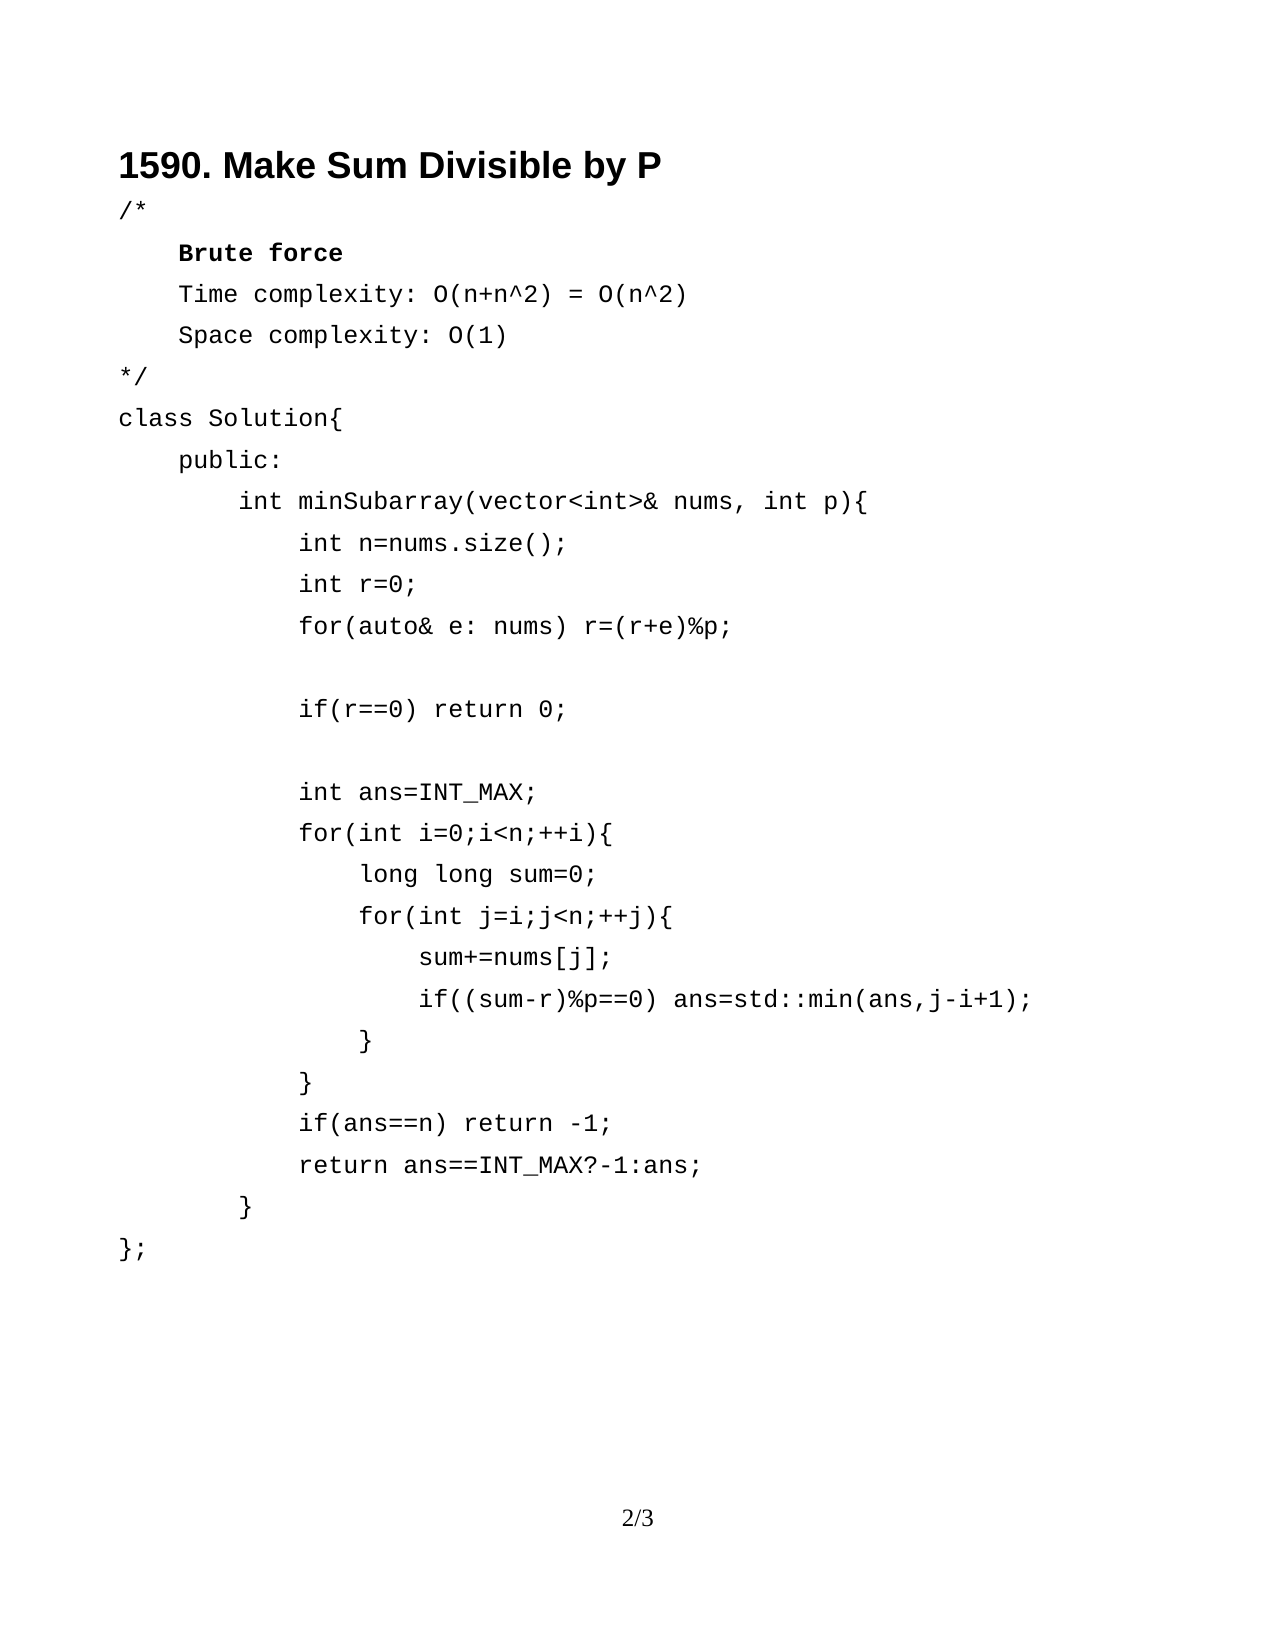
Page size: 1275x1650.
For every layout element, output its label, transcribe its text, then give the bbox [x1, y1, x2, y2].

text /* [118, 199, 1157, 227]
text int r=0; [118, 572, 1157, 600]
text long long sum=0; [118, 862, 1157, 890]
text }; [118, 1235, 1157, 1263]
text int minSubarray(vector<int>& nums, int p){ [118, 489, 1157, 517]
text if(ans==n) return -1; [118, 1111, 1157, 1139]
text } [118, 1069, 1157, 1098]
text } [118, 1028, 1157, 1056]
subtitle 1590. Make Sum Divisible by P [118, 143, 1157, 186]
text if((sum-r)%p==0) ans=std::min(ans,j-i+1); [118, 986, 1157, 1015]
text for(int j=i;j<n;++j){ [118, 903, 1157, 932]
text int ans=INT_MAX; [118, 779, 1157, 807]
text Time complexity: O(n+n^2) = O(n^2) [118, 282, 1157, 310]
text Brute force [118, 240, 1157, 268]
text return ans==INT_MAX?-1:ans; [118, 1152, 1157, 1181]
text public: [118, 447, 1157, 476]
text class Solution{ [118, 406, 1157, 434]
text for(int i=0;i<n;++i){ [118, 821, 1157, 849]
text for(auto& e: nums) r=(r+e)%p; [118, 613, 1157, 642]
text } [118, 1194, 1157, 1222]
text Space complexity: O(1) [118, 323, 1157, 351]
text if(r==0) return 0; [118, 696, 1157, 724]
text */ [118, 364, 1157, 393]
text int n=nums.size(); [118, 530, 1157, 559]
text sum+=nums[j]; [118, 945, 1157, 973]
